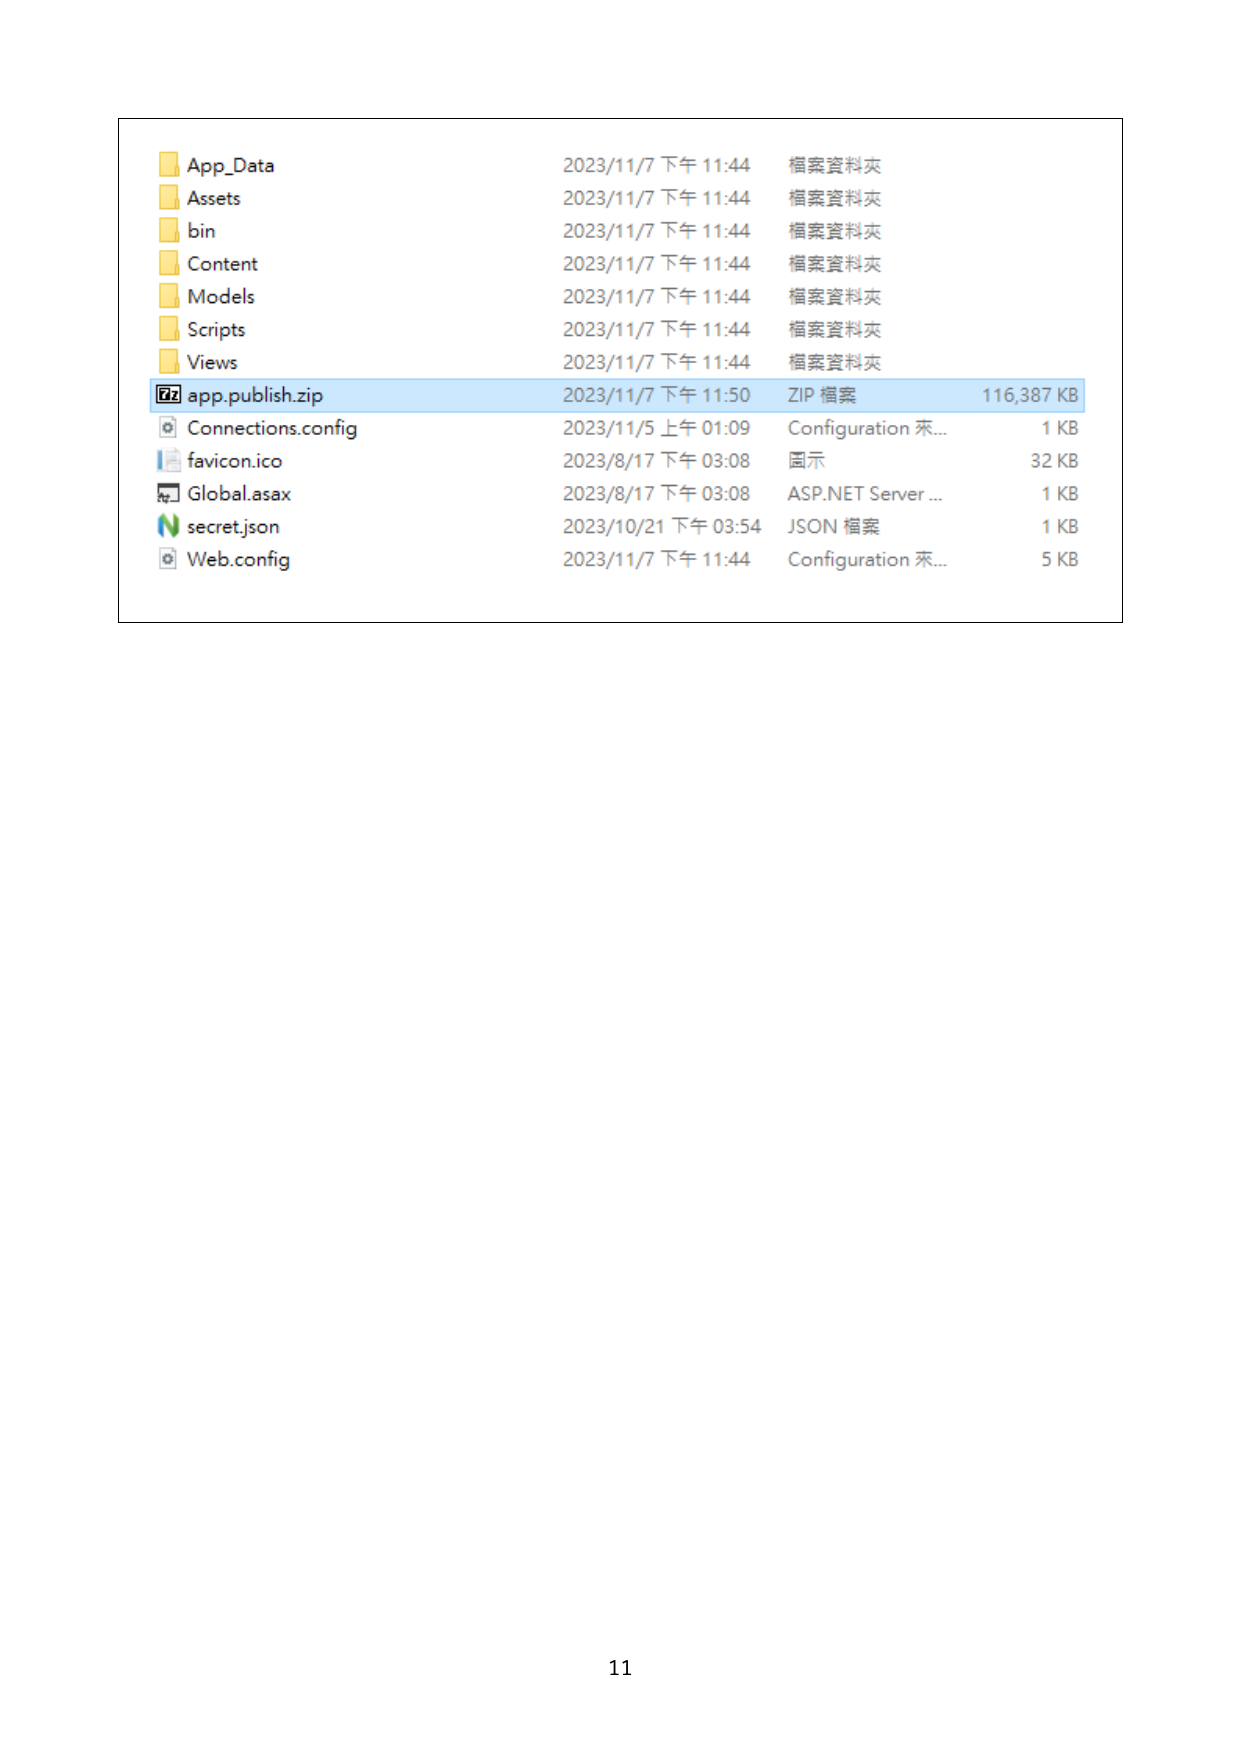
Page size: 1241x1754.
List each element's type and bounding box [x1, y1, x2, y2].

picture [136, 141, 1104, 596]
table_cell [119, 119, 1122, 622]
